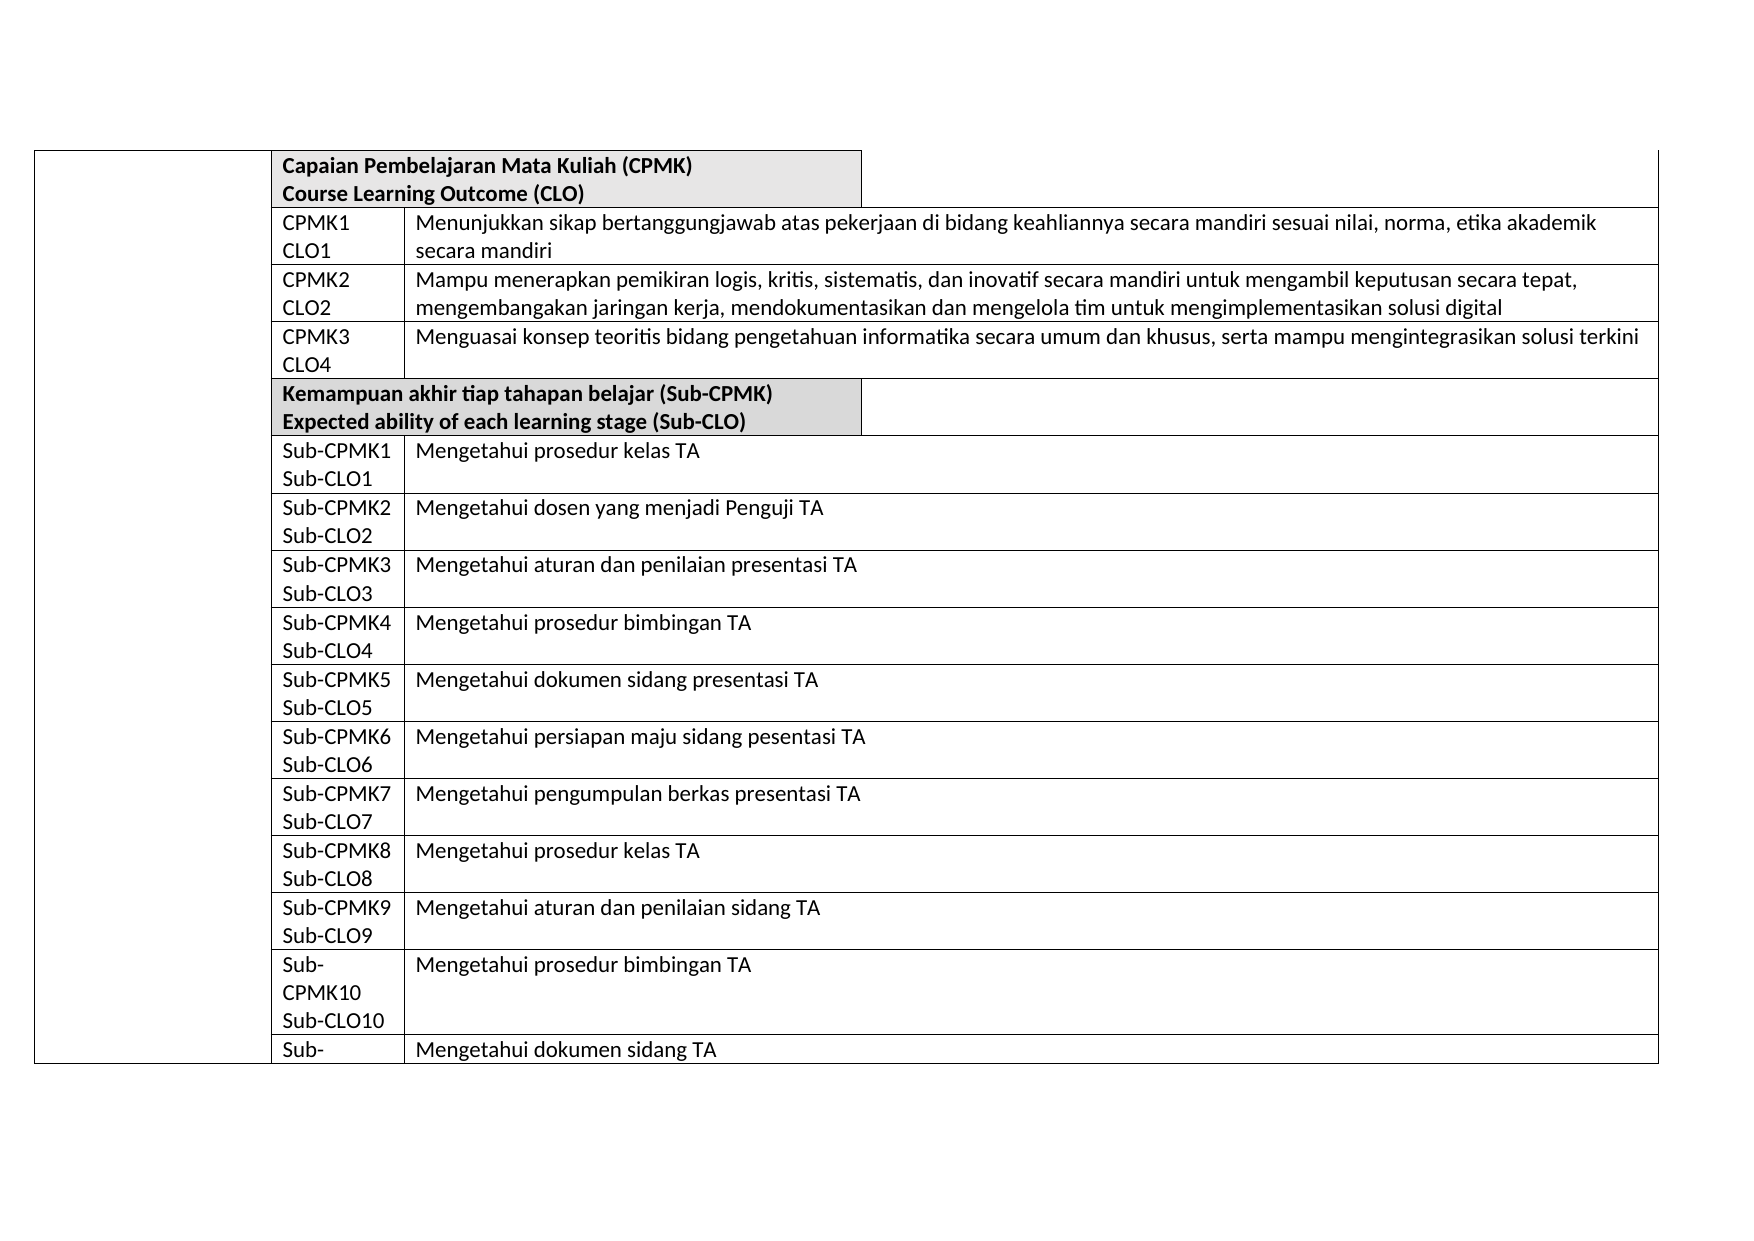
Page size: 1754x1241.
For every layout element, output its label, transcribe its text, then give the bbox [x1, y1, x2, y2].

table_cell Mampu menerapkan pemikiran logis, kritis, sistematis, dan inovatif secara mandiri untuk mengambil keputusan secara tepat, mengembangakan jaringan kerja, mendokumentasikan dan mengelola tim untuk mengimplementasikan solusi digital [405, 265, 1658, 321]
table_cell CPMK2 CLO2 [272, 265, 404, 321]
table_cell CPMK1 CLO1 [272, 208, 404, 264]
table_cell Sub-CPMK3 Sub-CLO3 [272, 551, 404, 607]
table_cell Mengetahui aturan dan penilaian sidang TA [405, 893, 1658, 949]
table_cell Menunjukkan sikap bertanggungjawab atas pekerjaan di bidang keahliannya secara mandiri sesuai nilai, norma, etika akademik secara mandiri [405, 208, 1658, 264]
table_cell Sub-CPMK5 Sub-CLO5 [272, 665, 404, 721]
table_cell Mengetahui aturan dan penilaian presentasi TA [405, 551, 1658, 607]
table_cell Sub-CPMK4 Sub-CLO4 [272, 608, 404, 664]
table_cell CPMK3 CLO4 [272, 322, 404, 378]
table_cell Sub- [272, 1035, 404, 1063]
table_cell Sub-CPMK2 Sub-CLO2 [272, 494, 404, 549]
table_cell Sub-CPMK1 Sub-CLO1 [272, 436, 404, 492]
table_cell Mengetahui prosedur kelas TA [405, 436, 1658, 492]
table_cell Menguasai konsep teoritis bidang pengetahuan informatika secara umum dan khusus, serta mampu mengintegrasikan solusi terkini [405, 322, 1658, 378]
table_cell Mengetahui prosedur bimbingan TA [405, 950, 1658, 1034]
table_cell Mengetahui pengumpulan berkas presentasi TA [405, 779, 1658, 835]
table_cell [862, 150, 1658, 207]
table_cell Capaian Pembelajaran Mata Kuliah (CPMK) Course Learning Outcome (CLO) [272, 151, 861, 207]
table_cell Mengetahui persiapan maju sidang pesentasi TA [405, 722, 1658, 778]
table_cell Mengetahui dokumen sidang presentasi TA [405, 665, 1658, 721]
table_cell Mengetahui prosedur bimbingan TA [405, 608, 1658, 664]
table_cell Mengetahui prosedur kelas TA [405, 836, 1658, 892]
table_cell Mengetahui dokumen sidang TA [405, 1035, 1658, 1063]
table_cell [862, 379, 1658, 435]
table_cell Sub-CPMK9 Sub-CLO9 [272, 893, 404, 949]
table_cell Sub-CPMK6 Sub-CLO6 [272, 722, 404, 778]
table_cell Sub-CPMK10 Sub-CLO10 [272, 950, 404, 1034]
table_cell Sub-CPMK7 Sub-CLO7 [272, 779, 404, 835]
table_cell Sub-CPMK8 Sub-CLO8 [272, 836, 404, 892]
table_cell Kemampuan akhir tiap tahapan belajar (Sub-CPMK) Expected ability of each learning stage (Sub-CLO) [272, 379, 861, 435]
table_cell Mengetahui dosen yang menjadi Penguji TA [405, 494, 1658, 549]
